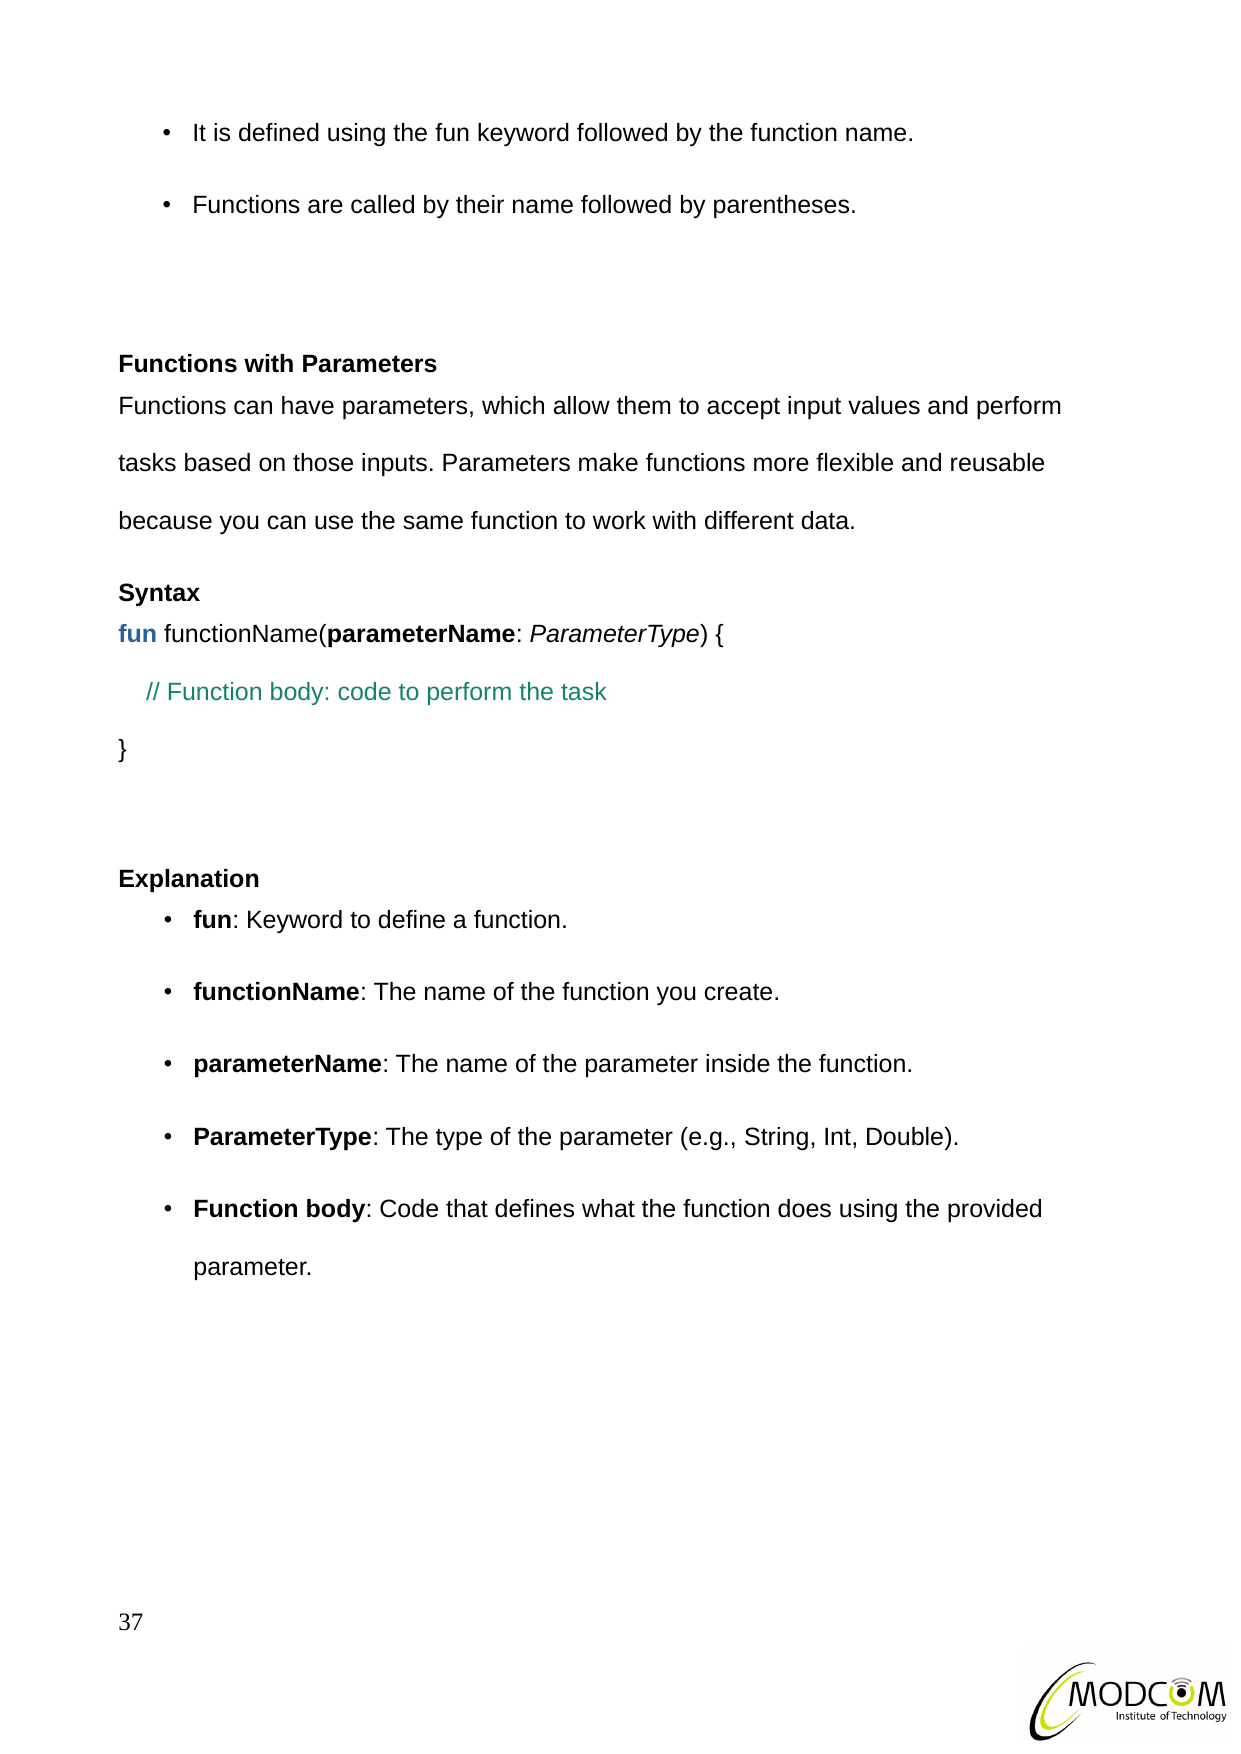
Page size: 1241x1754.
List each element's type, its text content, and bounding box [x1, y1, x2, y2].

subtitle Syntax [118, 578, 1122, 606]
text } [118, 734, 1122, 763]
list parameterName: The name of the parameter inside the function. [164, 1049, 1122, 1078]
text // Function body: code to perform the task [118, 676, 1122, 705]
list ParameterType: The type of the parameter (e.g., String, Int, Double). [164, 1122, 1122, 1151]
list It is defined using the fun keyword followed by the function name. [162, 118, 1122, 147]
list Function body: Code that defines what the function does using the provided parameter. [164, 1194, 1122, 1280]
list fun: Keyword to define a function. [164, 905, 1122, 934]
subtitle Explanation [118, 863, 1122, 892]
text fun functionName(parameterName: ParameterType) { [118, 619, 1122, 648]
text Functions can have parameters, which allow them to accept input values and perform tasks based on those inputs. Parameters make functions more flexible and reusable because you can use the same function to work with different data. [118, 391, 1122, 534]
picture [1020, 1644, 1233, 1741]
list functionName: The name of the function you create. [164, 977, 1122, 1006]
subtitle Functions with Parameters [118, 349, 1122, 378]
list Functions are called by their name followed by parentheses. [162, 190, 1122, 219]
